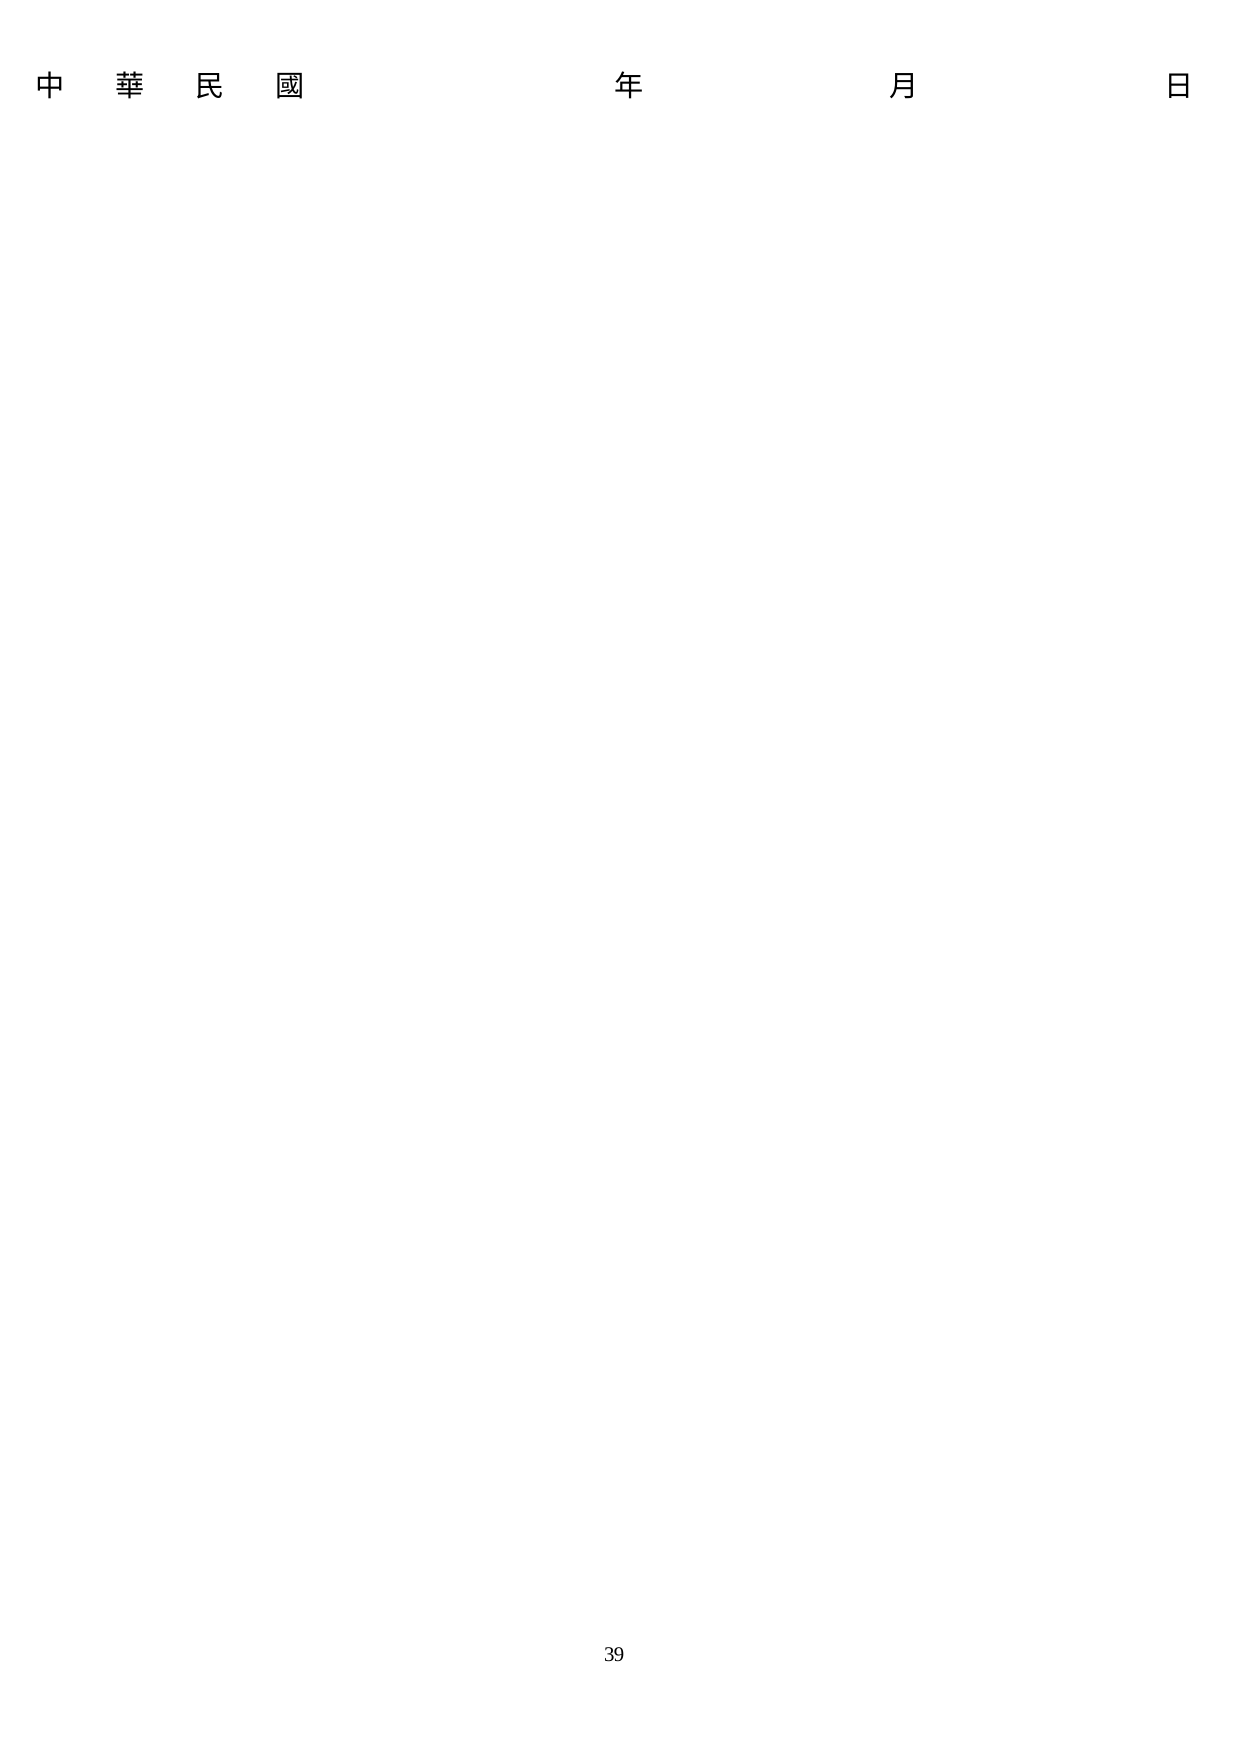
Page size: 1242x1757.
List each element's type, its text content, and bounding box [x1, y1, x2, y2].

text 中 華 民 國 年 月 日 [35, 62, 1206, 105]
